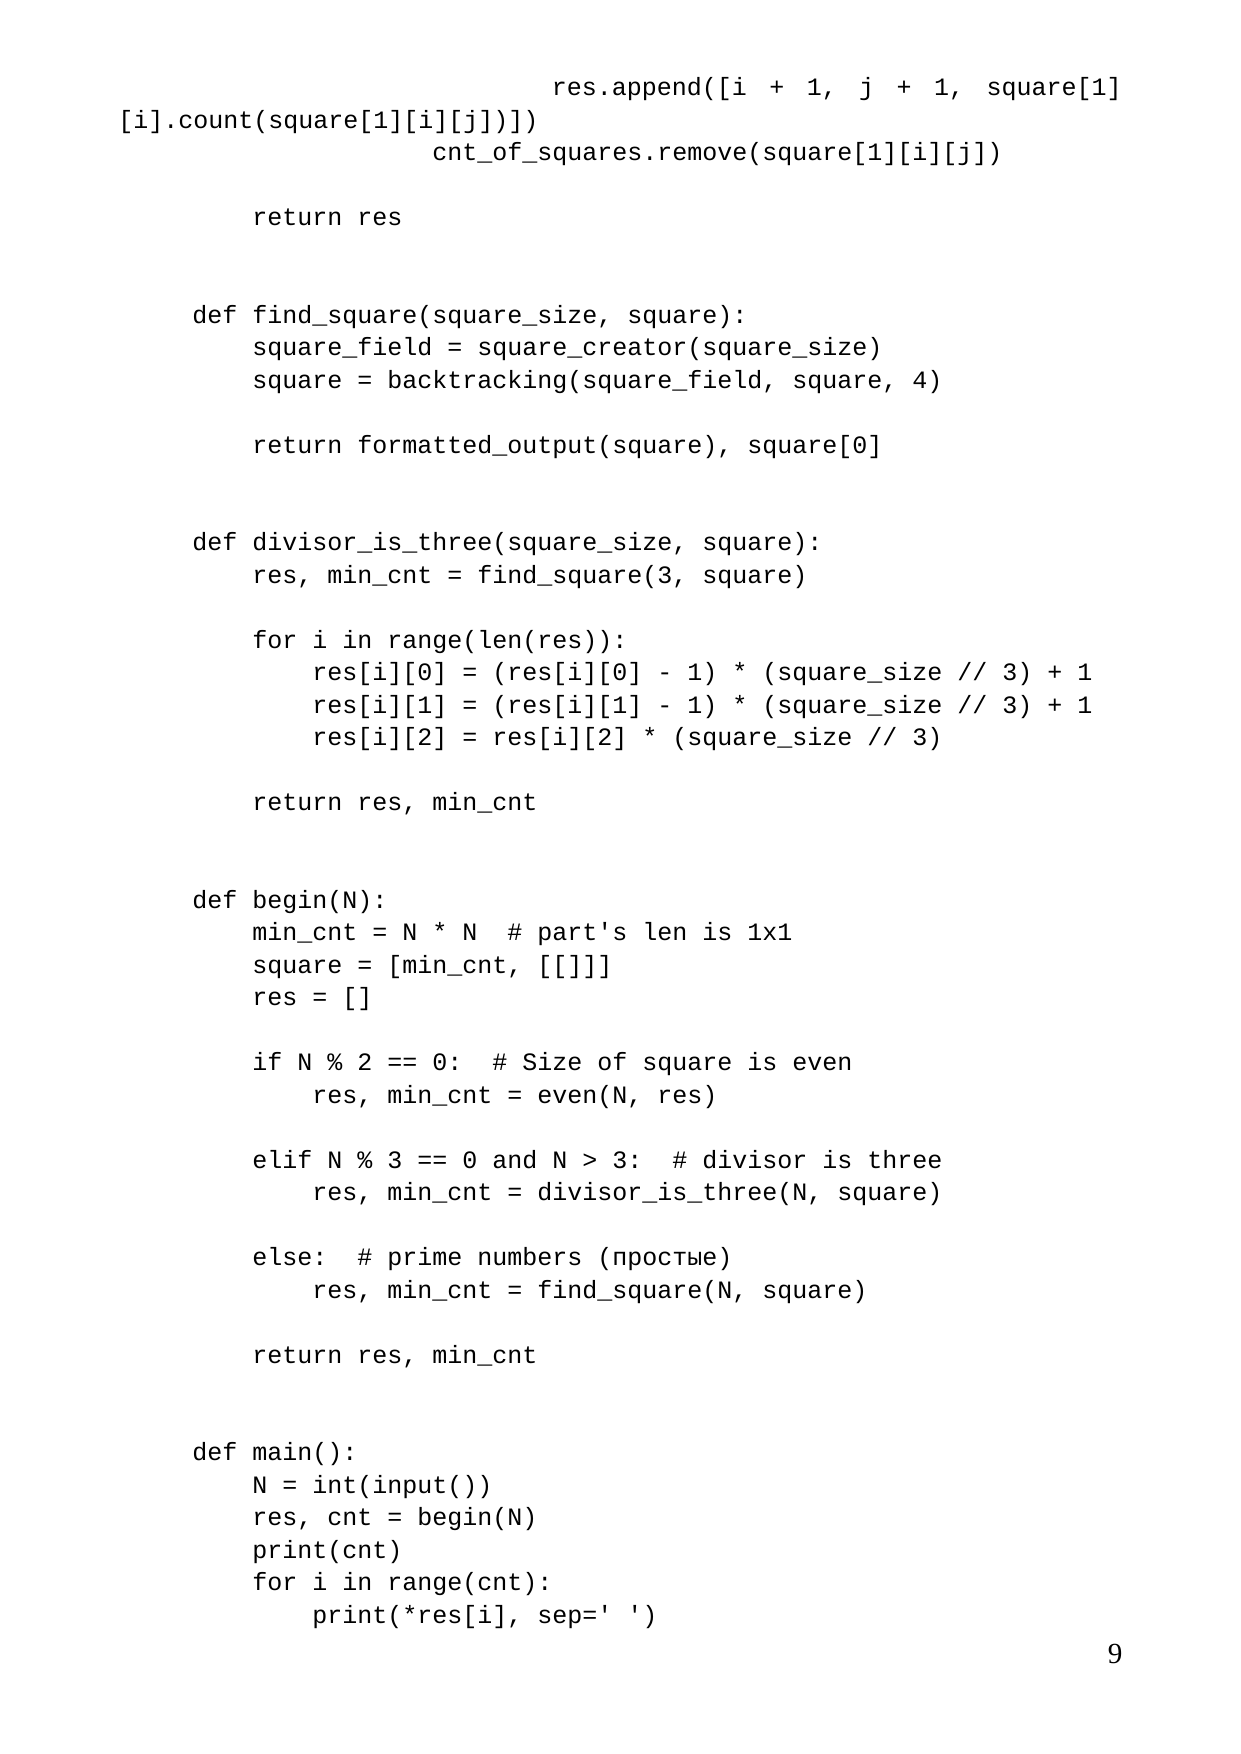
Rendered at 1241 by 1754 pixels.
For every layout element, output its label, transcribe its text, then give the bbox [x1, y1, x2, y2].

text if N % 2 == 0: # Size of square is even [118, 1050, 1122, 1078]
text res[i][1] = (res[i][1] - 1) * (square_size // 3) + 1 [118, 692, 1122, 721]
text elif N % 3 == 0 and N > 3: # divisor is three [118, 1147, 1122, 1176]
text square = backtracking(square_field, square, 4) [118, 367, 1122, 396]
text res, min_cnt = find_square(N, square) [118, 1277, 1122, 1306]
text res, min_cnt = find_square(3, square) [118, 562, 1122, 591]
text square = [min_cnt, [[]]] [118, 952, 1122, 981]
text def divisor_is_three(square_size, square): [118, 530, 1122, 558]
text def begin(N): [118, 887, 1122, 916]
text def find_square(square_size, square): [118, 302, 1122, 331]
text cnt_of_squares.remove(square[1][i][j]) [118, 140, 1122, 168]
text for i in range(cnt): [118, 1570, 1122, 1598]
text N = int(input()) [118, 1472, 1122, 1501]
text print(*res[i], sep=' ') [118, 1602, 1122, 1631]
text return res, min_cnt [118, 1342, 1122, 1371]
text min_cnt = N * N # part's len is 1x1 [118, 920, 1122, 948]
text res = [] [118, 985, 1122, 1013]
text else: # prime numbers (простые) [118, 1245, 1122, 1273]
text print(cnt) [118, 1537, 1122, 1566]
text return res, min_cnt [118, 790, 1122, 818]
text res, min_cnt = even(N, res) [118, 1082, 1122, 1111]
text res[i][2] = res[i][2] * (square_size // 3) [118, 725, 1122, 753]
text return formatted_output(square), square[0] [118, 432, 1122, 461]
text res[i][0] = (res[i][0] - 1) * (square_size // 3) + 1 [118, 660, 1122, 688]
text square_field = square_creator(square_size) [118, 335, 1122, 363]
text res.append([i + 1, j + 1, square[1][i].count(square[1][i][j])]) [118, 75, 1122, 136]
text res, cnt = begin(N) [118, 1505, 1122, 1533]
text res, min_cnt = divisor_is_three(N, square) [118, 1180, 1122, 1208]
text return res [118, 205, 1122, 233]
text for i in range(len(res)): [118, 627, 1122, 656]
text def main(): [118, 1440, 1122, 1468]
